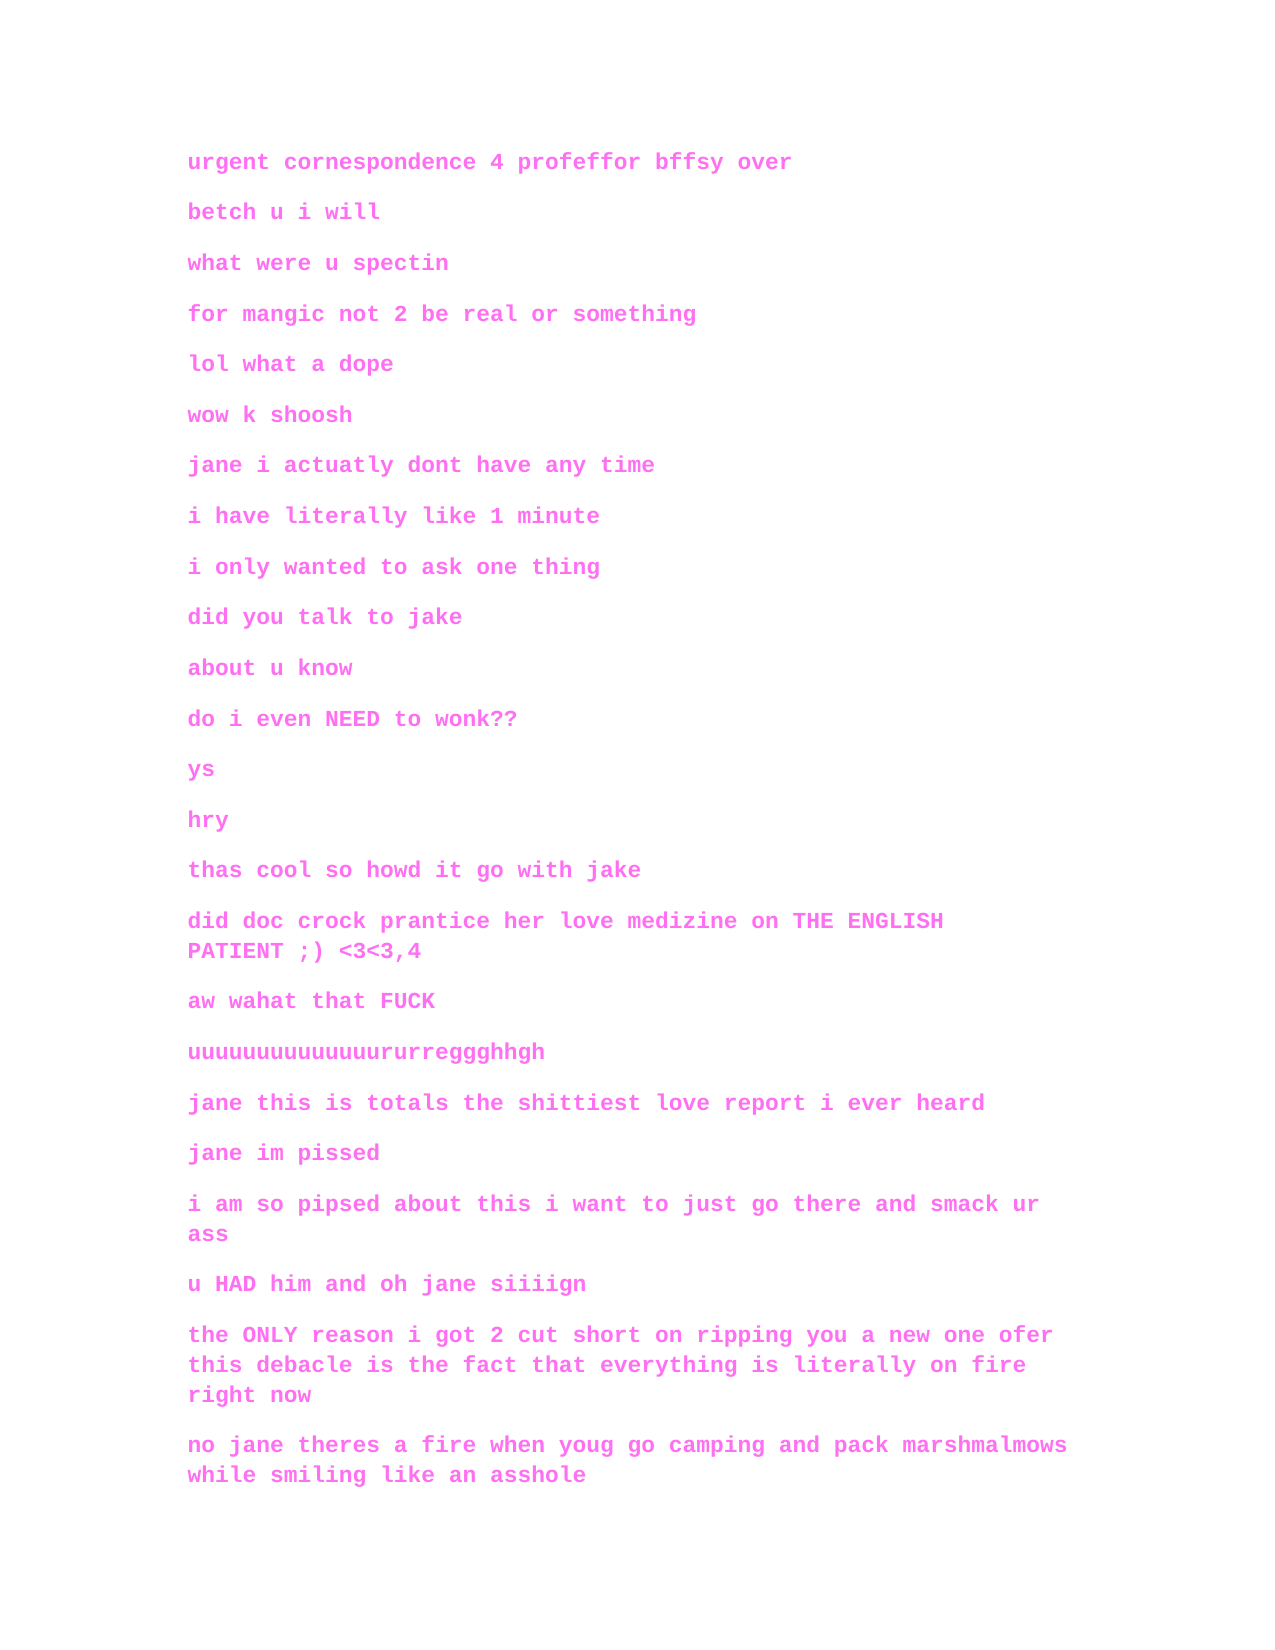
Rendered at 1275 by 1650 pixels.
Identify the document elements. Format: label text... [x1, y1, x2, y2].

text hry [187, 808, 1087, 834]
text aw wahat that FUCK [187, 990, 1087, 1016]
text the ONLY reason i got 2 cut short on ripping you a new one ofer this debacle is the fact that everything is literally on fire right now [187, 1323, 1087, 1409]
text lol what a dope [187, 352, 1087, 378]
text jane im pissed [187, 1142, 1087, 1168]
text wow k shoosh [187, 403, 1087, 429]
text jane this is totals the shittiest love report i ever heard [187, 1091, 1087, 1117]
text what were u spectin [187, 251, 1087, 277]
text betch u i will [187, 201, 1087, 227]
text did doc crock prantice her love medizine on THE ENGLISH PATIENT ;) <3<3,4 [187, 909, 1087, 965]
text jane i actuatly dont have any time [187, 454, 1087, 480]
text u HAD him and oh jane siiiign [187, 1273, 1087, 1299]
text urgent cornespondence 4 profeffor bffsy over [187, 150, 1087, 176]
text i have literally like 1 minute [187, 504, 1087, 530]
text uuuuuuuuuuuuuururreggghhgh [187, 1040, 1087, 1066]
text thas cool so howd it go with jake [187, 859, 1087, 885]
text about u know [187, 656, 1087, 682]
text for mangic not 2 be real or something [187, 302, 1087, 328]
text ys [187, 757, 1087, 783]
text no jane theres a fire when youg go camping and pack marshmalmows while smiling like an asshole [187, 1433, 1087, 1489]
text i am so pipsed about this i want to just go there and smack ur ass [187, 1192, 1087, 1248]
text did you talk to jake [187, 606, 1087, 632]
text i only wanted to ask one thing [187, 555, 1087, 581]
text do i even NEED to wonk?? [187, 707, 1087, 733]
